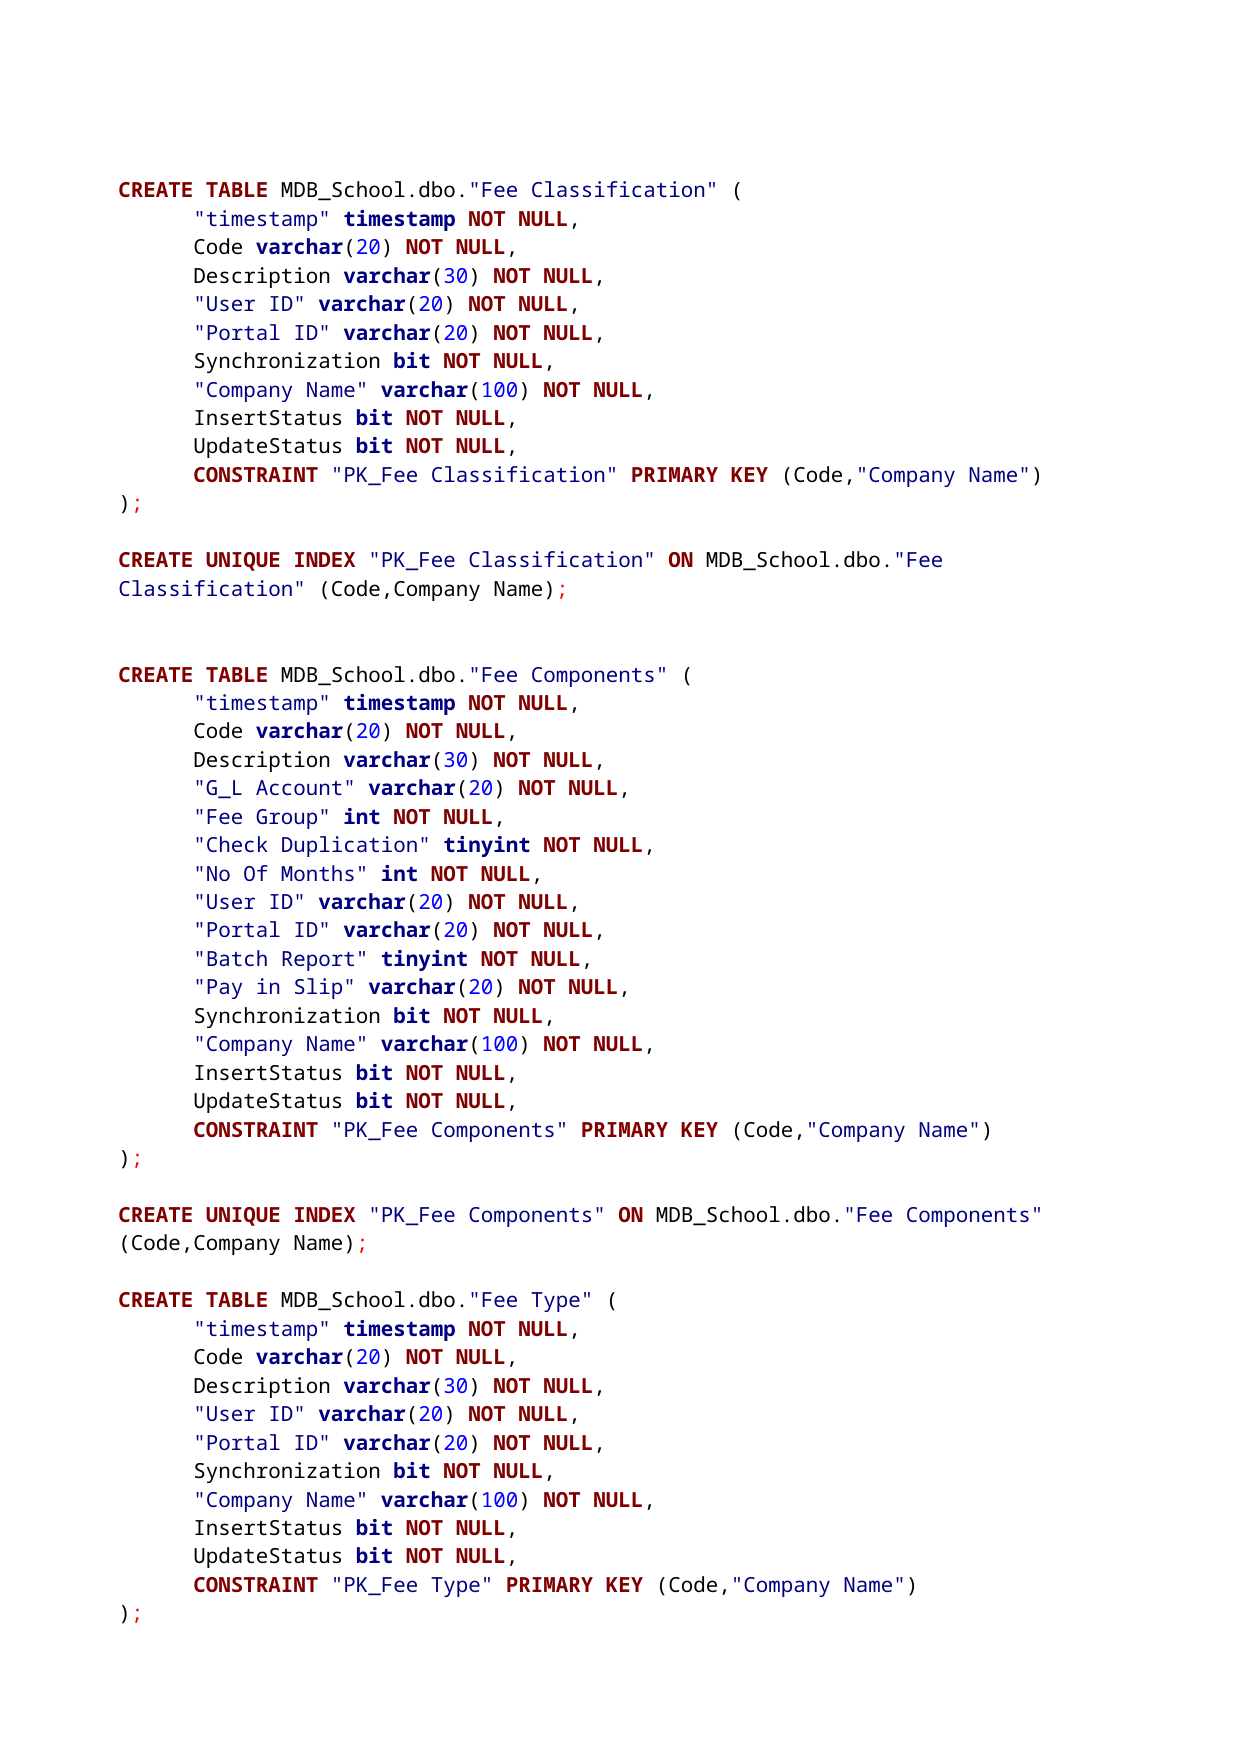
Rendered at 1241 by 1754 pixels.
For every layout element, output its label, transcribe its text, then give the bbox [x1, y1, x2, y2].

text Code varchar(20) NOT NULL, [118, 717, 1122, 745]
text CONSTRAINT "PK_Fee Components" PRIMARY KEY (Code,"Company Name") [118, 1115, 1122, 1143]
text "User ID" varchar(20) NOT NULL, [118, 289, 1122, 318]
text "Company Name" varchar(100) NOT NULL, [118, 1029, 1122, 1058]
text UpdateStatus bit NOT NULL, [118, 1542, 1122, 1570]
text "Company Name" varchar(100) NOT NULL, [118, 375, 1122, 403]
text ); [118, 1143, 1122, 1172]
text "timestamp" timestamp NOT NULL, [118, 1314, 1122, 1342]
text InsertStatus bit NOT NULL, [118, 1058, 1122, 1086]
text "Check Duplication" tinyint NOT NULL, [118, 830, 1122, 859]
text UpdateStatus bit NOT NULL, [118, 432, 1122, 460]
text Description varchar(30) NOT NULL, [118, 1371, 1122, 1399]
text CREATE TABLE MDB_School.dbo."Fee Components" ( [118, 660, 1122, 688]
text "Company Name" varchar(100) NOT NULL, [118, 1485, 1122, 1513]
text "No Of Months" int NOT NULL, [118, 859, 1122, 887]
text Description varchar(30) NOT NULL, [118, 261, 1122, 289]
text "timestamp" timestamp NOT NULL, [118, 688, 1122, 717]
text InsertStatus bit NOT NULL, [118, 1513, 1122, 1542]
text CREATE UNIQUE INDEX "PK_Fee Components" ON MDB_School.dbo."Fee Components" (Code,Company Name); [118, 1200, 1122, 1257]
text Synchronization bit NOT NULL, [118, 346, 1122, 375]
text CONSTRAINT "PK_Fee Type" PRIMARY KEY (Code,"Company Name") [118, 1570, 1122, 1598]
text ); [118, 488, 1122, 517]
text Synchronization bit NOT NULL, [118, 1456, 1122, 1485]
text Code varchar(20) NOT NULL, [118, 232, 1122, 261]
text "Fee Group" int NOT NULL, [118, 802, 1122, 830]
text CREATE TABLE MDB_School.dbo."Fee Classification" ( [118, 176, 1122, 204]
text Code varchar(20) NOT NULL, [118, 1342, 1122, 1371]
text "Portal ID" varchar(20) NOT NULL, [118, 1428, 1122, 1456]
text "Portal ID" varchar(20) NOT NULL, [118, 318, 1122, 346]
text InsertStatus bit NOT NULL, [118, 403, 1122, 432]
text "timestamp" timestamp NOT NULL, [118, 204, 1122, 232]
text ); [118, 1598, 1122, 1627]
text CREATE UNIQUE INDEX "PK_Fee Classification" ON MDB_School.dbo."Fee Classification" (Code,Company Name); [118, 545, 1122, 602]
text CREATE TABLE MDB_School.dbo."Fee Type" ( [118, 1286, 1122, 1314]
text "Pay in Slip" varchar(20) NOT NULL, [118, 972, 1122, 1001]
text Synchronization bit NOT NULL, [118, 1001, 1122, 1029]
text UpdateStatus bit NOT NULL, [118, 1086, 1122, 1115]
text Description varchar(30) NOT NULL, [118, 745, 1122, 773]
text "Portal ID" varchar(20) NOT NULL, [118, 916, 1122, 944]
text "User ID" varchar(20) NOT NULL, [118, 1399, 1122, 1428]
text "User ID" varchar(20) NOT NULL, [118, 887, 1122, 916]
text "G_L Account" varchar(20) NOT NULL, [118, 773, 1122, 802]
text "Batch Report" tinyint NOT NULL, [118, 944, 1122, 972]
text CONSTRAINT "PK_Fee Classification" PRIMARY KEY (Code,"Company Name") [118, 460, 1122, 488]
